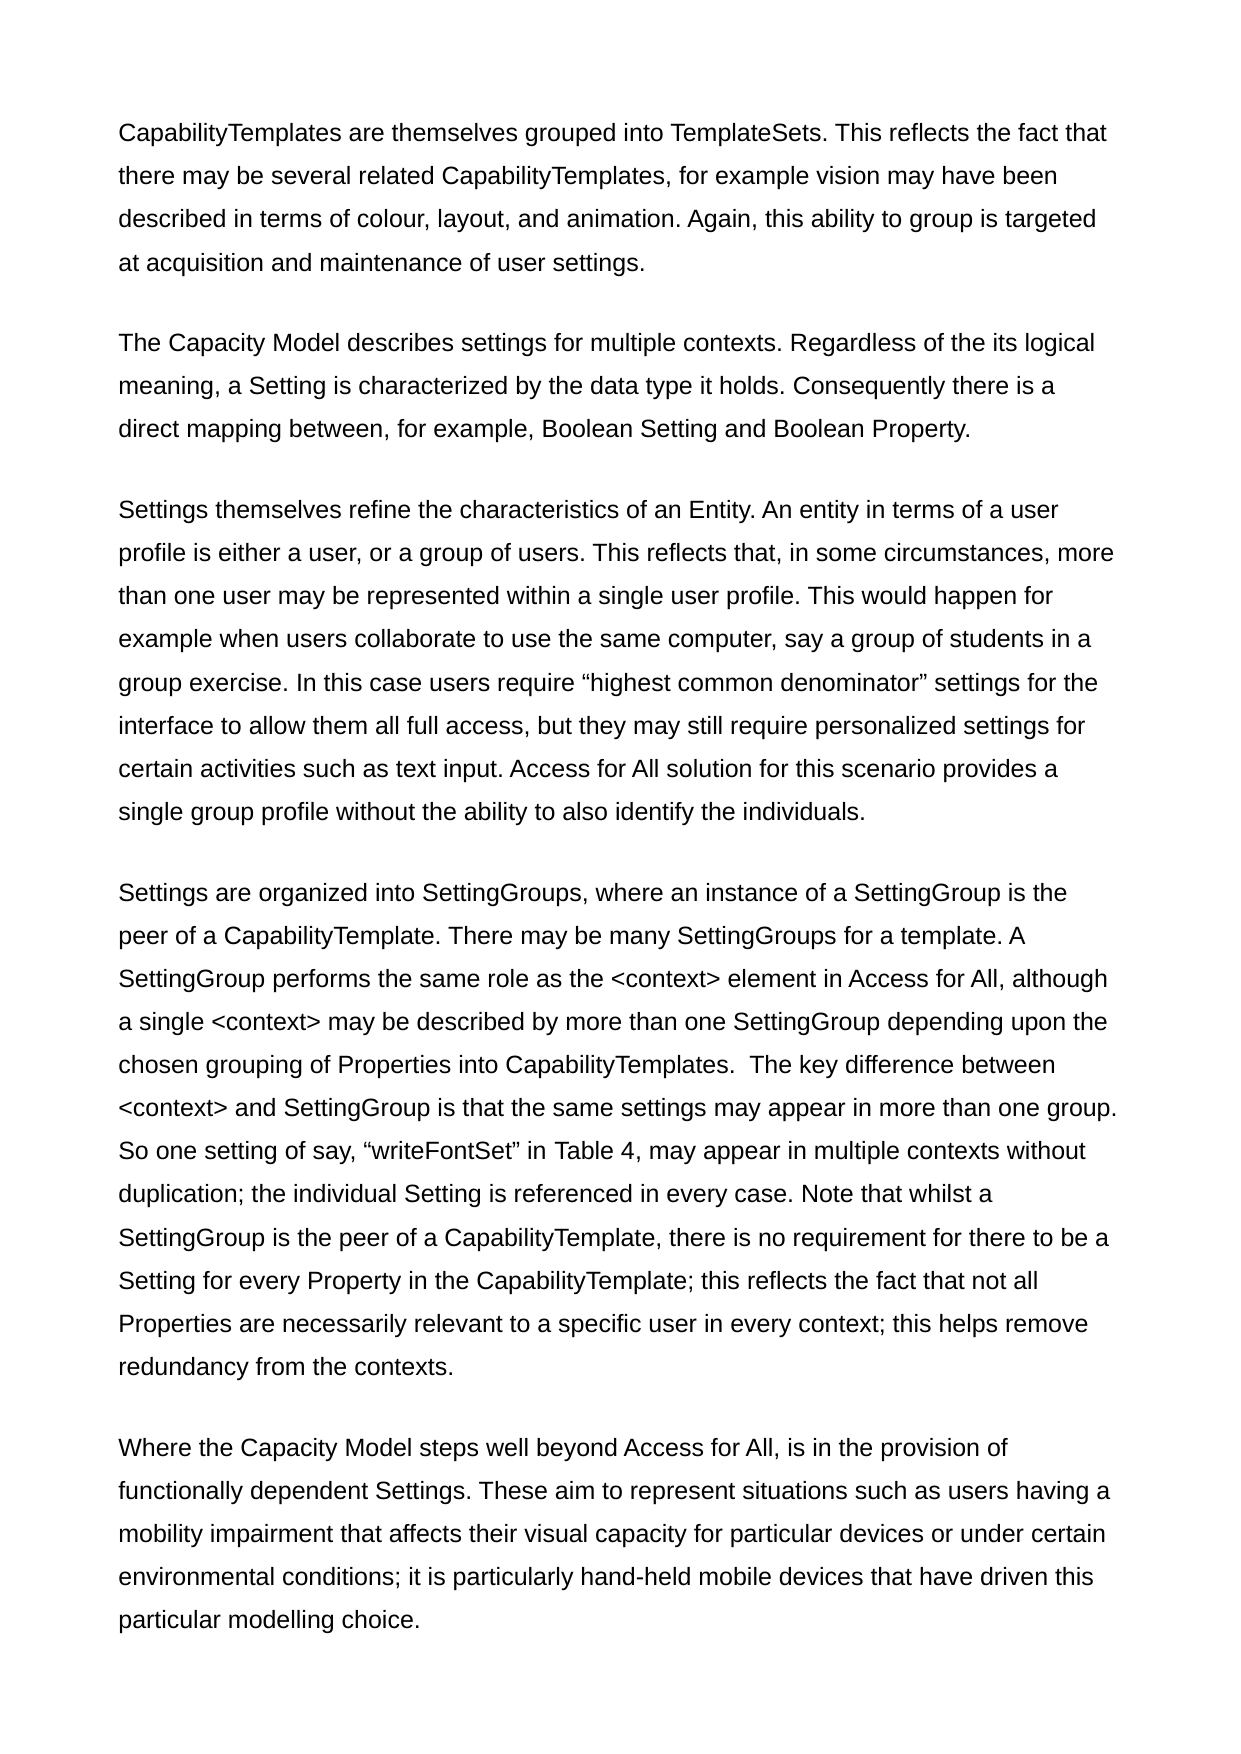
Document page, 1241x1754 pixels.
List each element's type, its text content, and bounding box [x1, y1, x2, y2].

text CapabilityTemplates are themselves grouped into TemplateSets. This reflects the fact that there may be several related CapabilityTemplates, for example vision may have been described in terms of colour, layout, and animation. Again, this ability to group is targeted at acquisition and maintenance of user settings. [118, 118, 1122, 276]
text Settings are organized into SettingGroups, where an instance of a SettingGroup is the peer of a CapabilityTemplate. There may be many SettingGroups for a template. A SettingGroup performs the same role as the <context> element in Access for All, although a single <context> may be described by more than one SettingGroup depending upon the chosen grouping of Properties into CapabilityTemplates. The key difference between <context> and SettingGroup is that the same settings may appear in more than one group. So one setting of say, “writeFontSet” in Table 4, may appear in multiple contexts without duplication; the individual Setting is referenced in every case. Note that whilst a SettingGroup is the peer of a CapabilityTemplate, there is no requirement for there to be a Setting for every Property in the CapabilityTemplate; this reflects the fact that not all Properties are necessarily relevant to a specific user in every context; this helps remove redundancy from the contexts. [118, 877, 1122, 1381]
text The Capacity Model describes settings for multiple contexts. Regardless of the its logical meaning, a Setting is characterized by the data type it holds. Consequently there is a direct mapping between, for example, Boolean Setting and Boolean Property. [118, 328, 1122, 443]
text Where the Capacity Model steps well beyond Access for All, is in the provision of functionally dependent Settings. These aim to represent situations such as users having a mobility impairment that affects their visual capacity for particular devices or under certain environmental conditions; it is particularly hand-held mobile devices that have driven this particular modelling choice. [118, 1432, 1122, 1634]
text Settings themselves refine the characteristics of an Entity. An entity in terms of a user profile is either a user, or a group of users. This reflects that, in some circumstances, more than one user may be represented within a single user profile. This would happen for example when users collaborate to use the same computer, say a group of students in a group exercise. In this case users require “highest common denominator” settings for the interface to allow them all full access, but they may still require personalized settings for certain activities such as text input. Access for All solution for this scenario provides a single group profile without the ability to also identify the individuals. [118, 495, 1122, 826]
